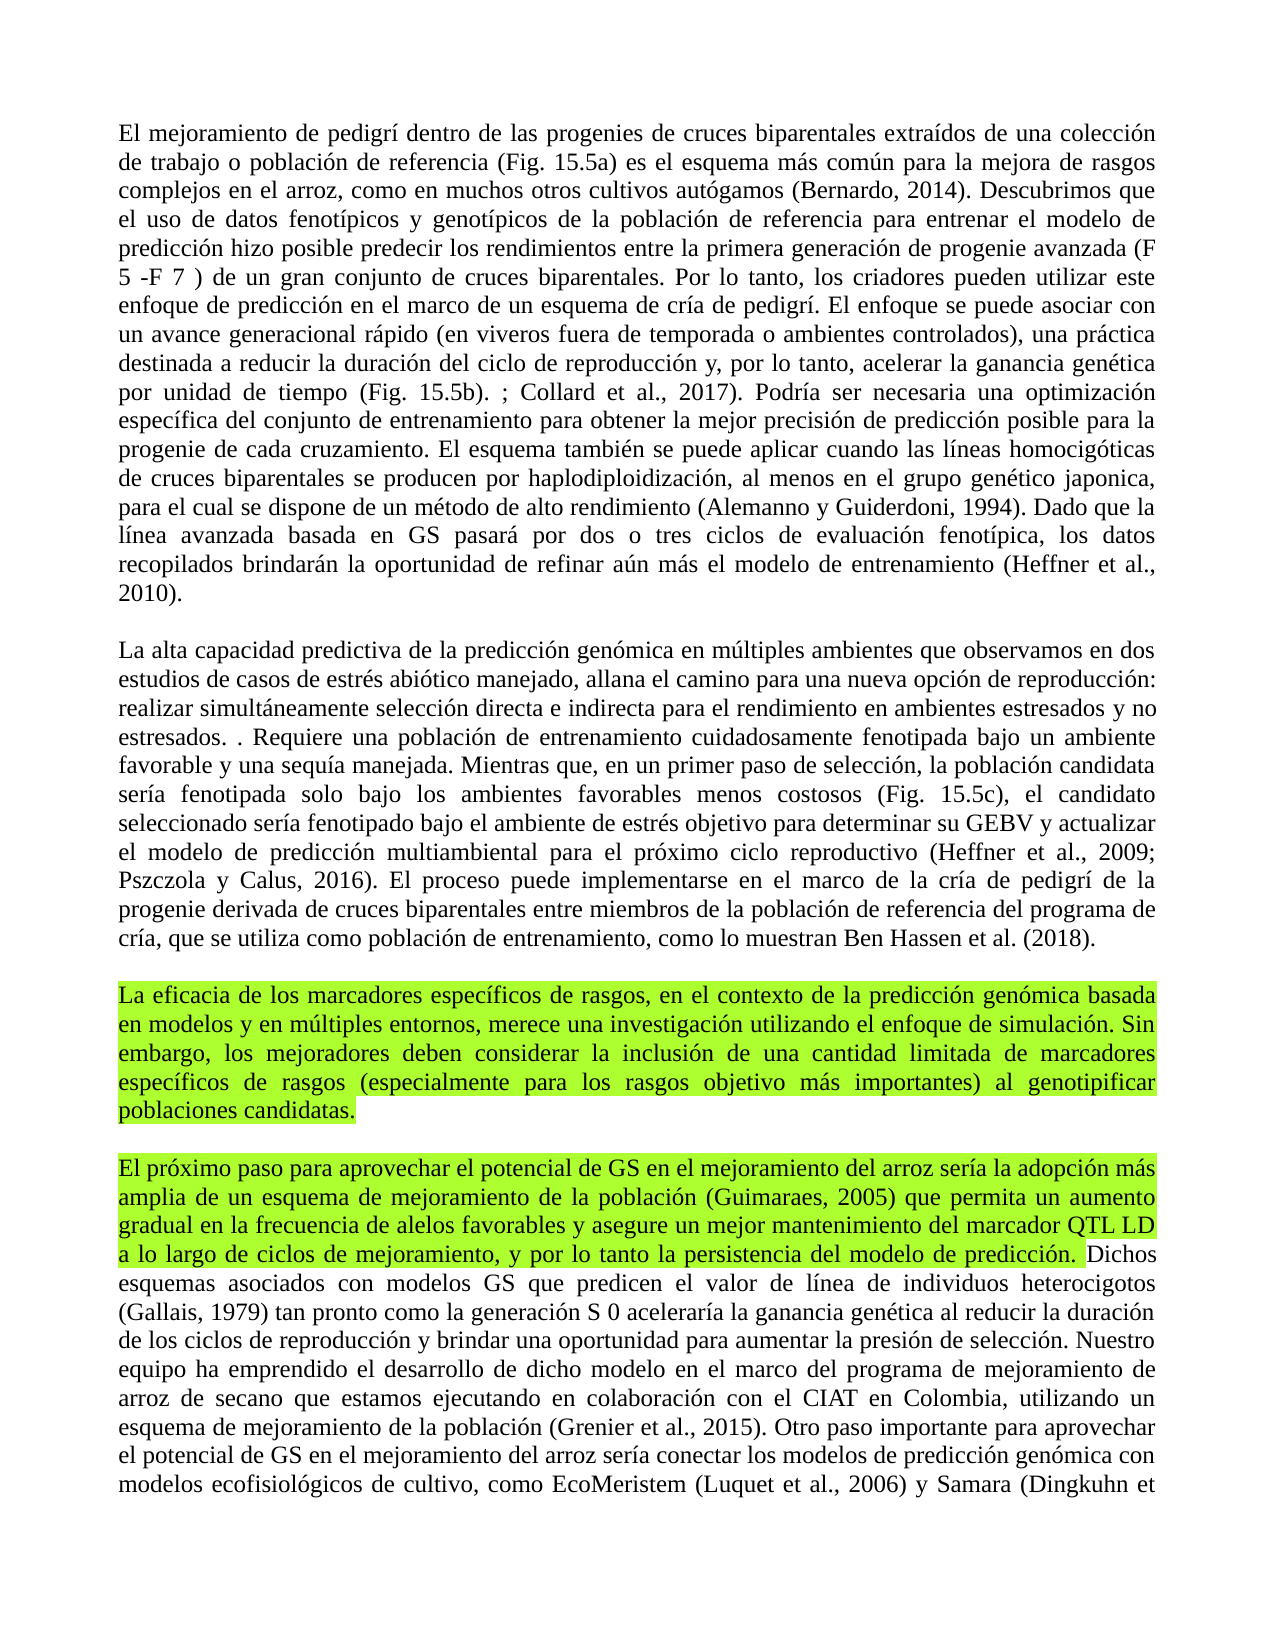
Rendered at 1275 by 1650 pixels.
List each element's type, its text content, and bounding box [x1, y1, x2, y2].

text La eficacia de los marcadores específicos de rasgos, en el contexto de la predicción genómica basada en modelos y en múltiples entornos, merece una investigación utilizando el enfoque de simulación. Sin embargo, los mejoradores deben considerar la inclusión de una cantidad limitada de marcadores específicos de rasgos (especialmente para los rasgos objetivo más importantes) al genotipificar poblaciones candidatas. [118, 981, 1157, 1124]
text El próximo paso para aprovechar el potencial de GS en el mejoramiento del arroz sería la adopción más amplia de un esquema de mejoramiento de la población (Guimaraes, 2005) que permita un aumento gradual en la frecuencia de alelos favorables y asegure un mejor mantenimiento del marcador QTL LD a lo largo de ciclos de mejoramiento, y por lo tanto la persistencia del modelo de predicción. Dichos esquemas asociados con modelos GS que predicen el valor de línea de individuos heterocigotos (Gallais, 1979) tan pronto como la generación S 0 aceleraría la ganancia genética al reducir la duración de los ciclos de reproducción y brindar una oportunidad para aumentar la presión de selección. Nuestro equipo ha emprendido el desarrollo de dicho modelo en el marco del programa de mejoramiento de arroz de secano que estamos ejecutando en colaboración con el CIAT en Colombia, utilizando un esquema de mejoramiento de la población (Grenier et al., 2015). Otro paso importante para aprovechar el potencial de GS en el mejoramiento del arroz sería conectar los modelos de predicción genómica con modelos ecofisiológicos de cultivo, como EcoMeristem (Luquet et al., 2006) y Samara (Dingkuhn et [118, 1153, 1157, 1498]
text El mejoramiento de pedigrí dentro de las progenies de cruces biparentales extraídos de una colección de trabajo o población de referencia (Fig. 15.5a) es el esquema más común para la mejora de rasgos complejos en el arroz, como en muchos otros cultivos autógamos (Bernardo, 2014). Descubrimos que el uso de datos fenotípicos y genotípicos de la población de referencia para entrenar el modelo de predicción hizo posible predecir los rendimientos entre la primera generación de progenie avanzada (F 5 -F 7 ) de un gran conjunto de cruces biparentales. Por lo tanto, los criadores pueden utilizar este enfoque de predicción en el marco de un esquema de cría de pedigrí. El enfoque se puede asociar con un avance generacional rápido (en viveros fuera de temporada o ambientes controlados), una práctica destinada a reducir la duración del ciclo de reproducción y, por lo tanto, acelerar la ganancia genética por unidad de tiempo (Fig. 15.5b). ; Collard et al., 2017). Podría ser necesaria una optimización específica del conjunto de entrenamiento para obtener la mejor precisión de predicción posible para la progenie de cada cruzamiento. El esquema también se puede aplicar cuando las líneas homocigóticas de cruces biparentales se producen por haplodiploidización, al menos en el grupo genético japonica, para el cual se dispone de un método de alto rendimiento (Alemanno y Guiderdoni, 1994). Dado que la línea avanzada basada en GS pasará por dos o tres ciclos de evaluación fenotípica, los datos recopilados brindarán la oportunidad de refinar aún más el modelo de entrenamiento (Heffner et al., 2010). [118, 118, 1157, 607]
text La alta capacidad predictiva de la predicción genómica en múltiples ambientes que observamos en dos estudios de casos de estrés abiótico manejado, allana el camino para una nueva opción de reproducción: realizar simultáneamente selección directa e indirecta para el rendimiento en ambientes estresados ​​y no estresados. . Requiere una población de entrenamiento cuidadosamente fenotipada bajo un ambiente favorable y una sequía manejada. Mientras que, en un primer paso de selección, la población candidata sería fenotipada solo bajo los ambientes favorables menos costosos (Fig. 15.5c), el candidato seleccionado sería fenotipado bajo el ambiente de estrés objetivo para determinar su GEBV y actualizar el modelo de predicción multiambiental para el próximo ciclo reproductivo (Heffner et al., 2009; Pszczola y Calus, 2016). El proceso puede implementarse en el marco de la cría de pedigrí de la progenie derivada de cruces biparentales entre miembros de la población de referencia del programa de cría, que se utiliza como población de entrenamiento, como lo muestran Ben Hassen et al. (2018). [118, 636, 1157, 952]
